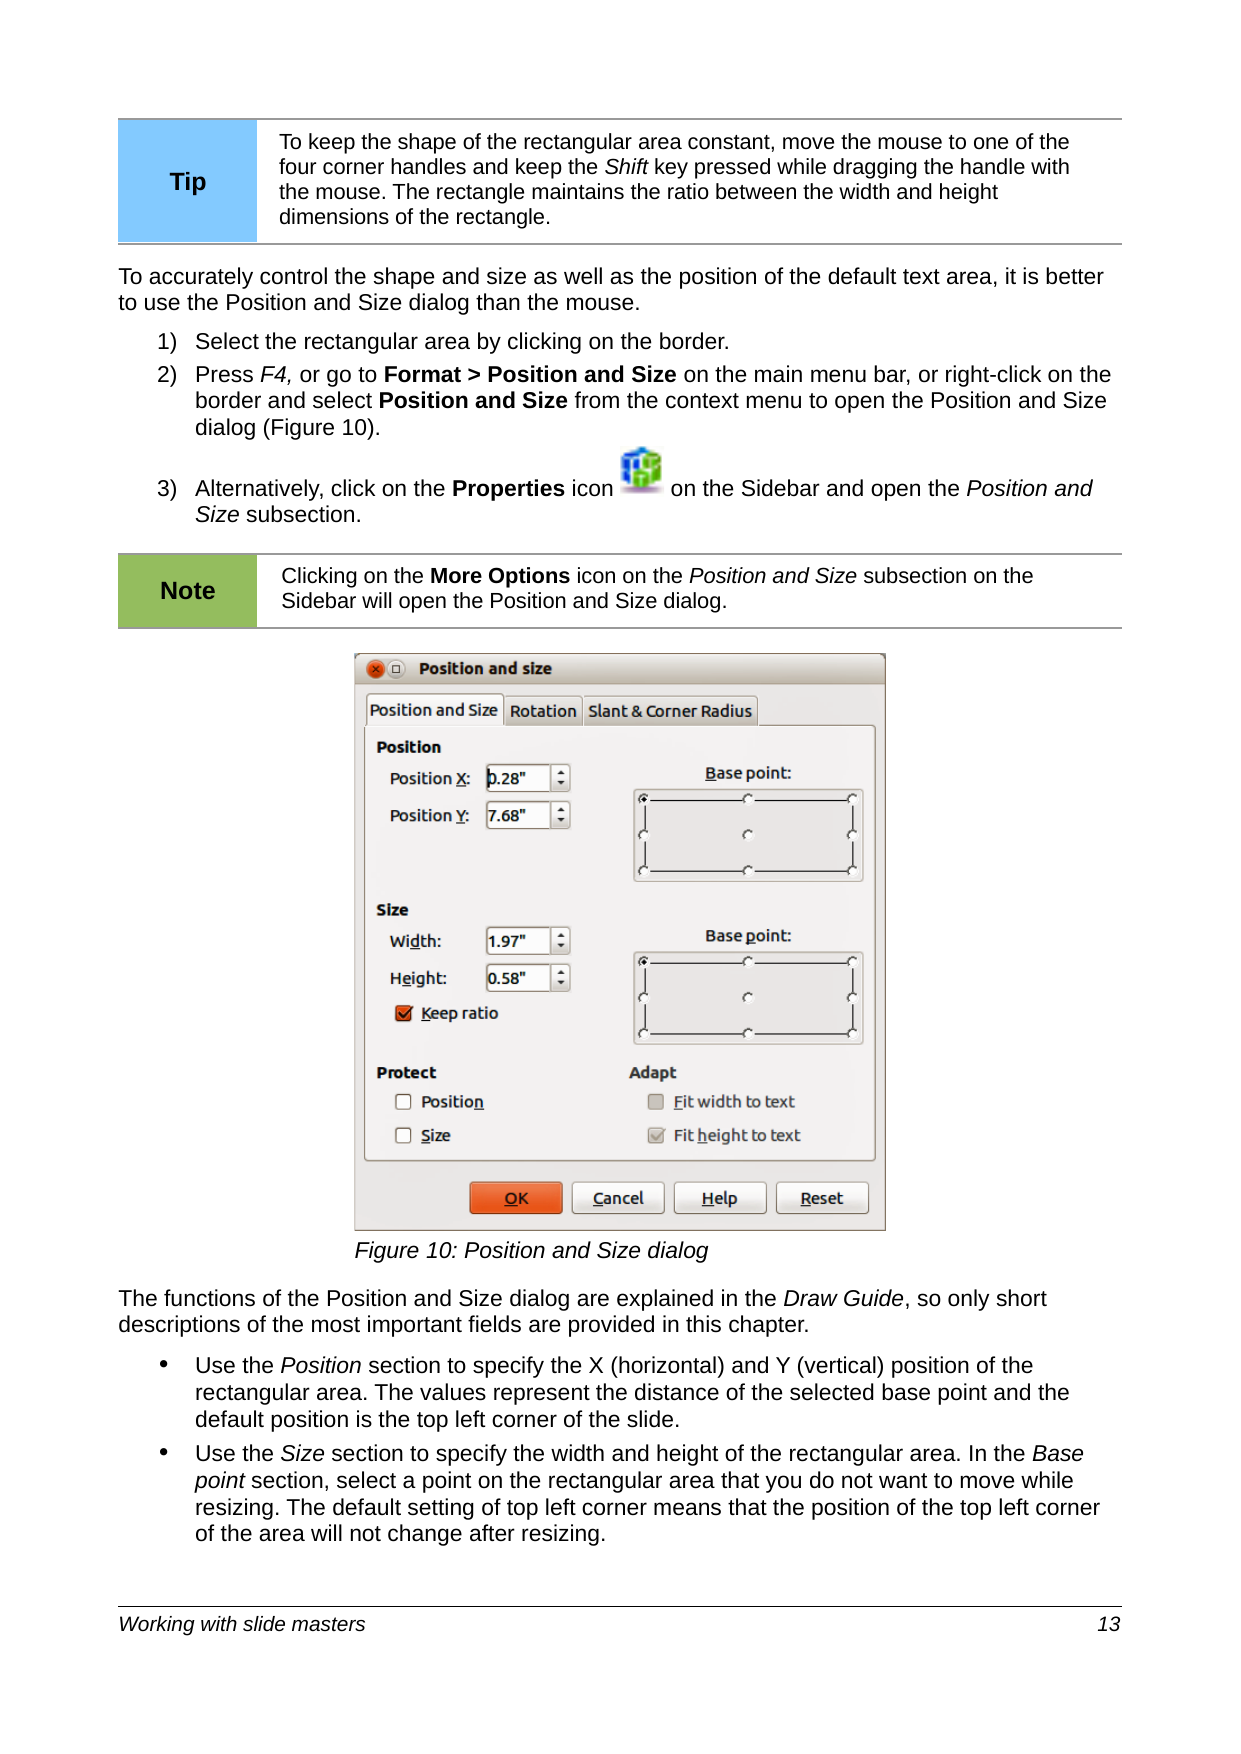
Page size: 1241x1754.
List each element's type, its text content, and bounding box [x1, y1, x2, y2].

text Figure 10: Position and Size dialog [354, 1237, 886, 1264]
list Alternatively, click on the Properties icon on the Sidebar and open the Position and Size subsection. [177, 446, 1122, 527]
text To accurately control the shape and size as well as the position of the default text area, it is better to use the Position and Size dialog than the mouse. [118, 263, 1122, 316]
picture [354, 653, 886, 1231]
picture [620, 446, 665, 497]
table_header Tip [118, 120, 257, 242]
list Press F4, or go to Format > Position and Size on the main menu bar, or right-click on the border and select Position and Size from the context menu to open the Position and Size dialog (Figure 10). [177, 361, 1122, 440]
list Use the Position section to specify the X (horizontal) and Y (vertical) position of the rectangular area. The values represent the distance of the selected base point and the default position is the top left corner of the slide. [156, 1350, 1122, 1432]
table_header Note [118, 555, 257, 627]
text The functions of the Position and Size dialog are explained in the Draw Guide, so only short descriptions of the most important fields are provided in this chapter. [118, 1285, 1122, 1338]
list Select the rectangular area by clicking on the border. [177, 328, 1122, 354]
list Use the Size section to specify the width and height of the rectangular area. In the Base point section, select a point on the rectangular area that you do not want to move while resizing. The default setting of top left corner means that the position of the top left corner of the area will not change after resizing. [156, 1438, 1122, 1547]
table_header Clicking on the More Options icon on the Position and Size subsection on the Sidebar will open the Position and Size dialog. [258, 555, 1122, 627]
table_header To keep the shape of the rectangular area constant, move the mouse to one of the four corner handles and keep the Shift key pressed while dragging the handle with the mouse. The rectangle maintains the ratio between the width and height dimensions of the rectangle. [258, 120, 1122, 242]
